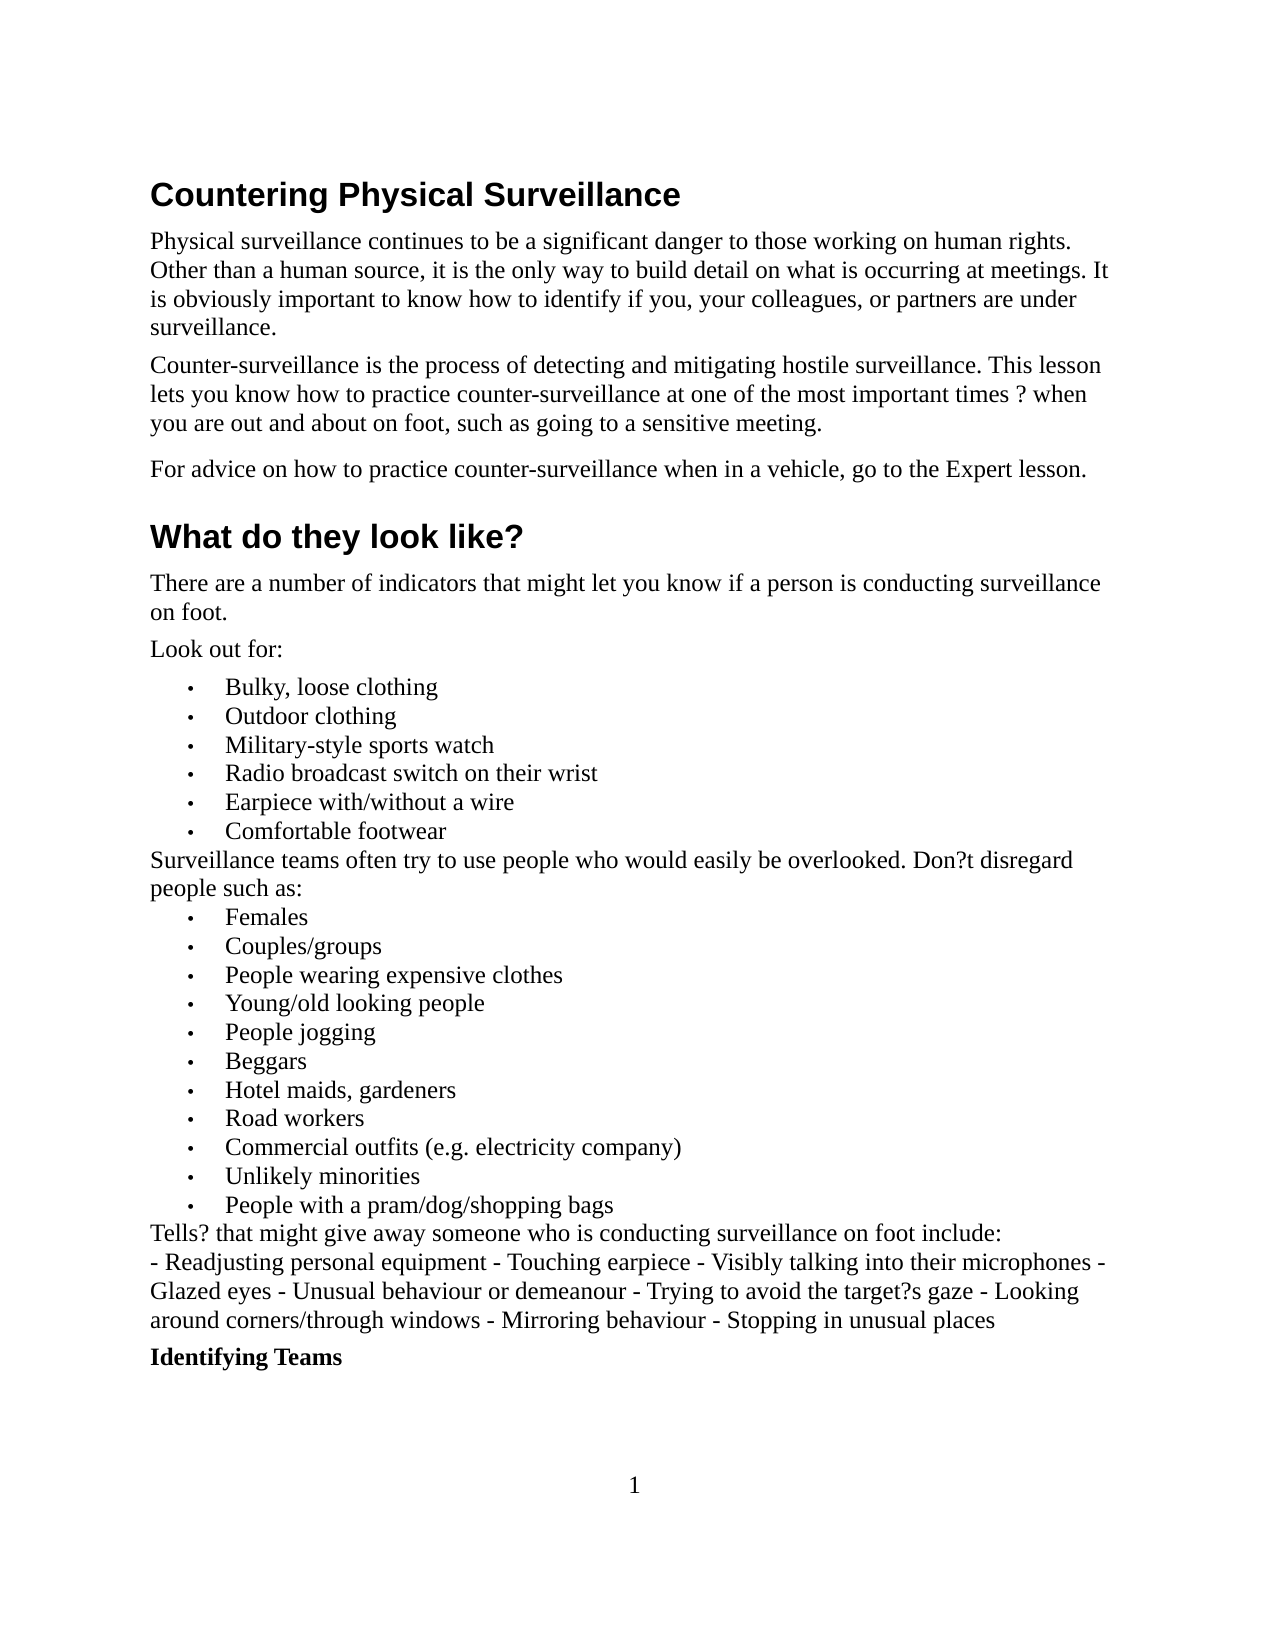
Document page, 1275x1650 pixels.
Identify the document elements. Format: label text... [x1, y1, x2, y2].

list Radio broadcast switch on their wrist [187, 758, 1125, 787]
list Commercial outfits (e.g. electricity company) [187, 1132, 1125, 1161]
list Unlikely minorities [187, 1161, 1125, 1190]
list People with a pram/dog/shopping bags [187, 1190, 1125, 1218]
subtitle What do they look like? [150, 517, 1125, 556]
text Look out for: [150, 634, 1125, 663]
list Road workers [187, 1103, 1125, 1132]
list Young/old looking people [187, 988, 1125, 1017]
list Military-style sports watch [187, 730, 1125, 758]
text Counter-surveillance is the process of detecting and mitigating hostile surveillance. This lesson lets you know how to practice counter-surveillance at one of the most important times ? when you are out and about on foot, such as going to a sensitive meeting. [150, 350, 1125, 436]
list Bulky, loose clothing [187, 672, 1125, 701]
list People wearing expensive clothes [187, 960, 1125, 988]
list Comfortable footwear [187, 816, 1125, 845]
list Females [187, 902, 1125, 931]
list Beggars [187, 1046, 1125, 1075]
list Couples/groups [187, 931, 1125, 960]
text Physical surveillance continues to be a significant danger to those working on human rights. Other than a human source, it is the only way to build detail on what is occurring at meetings. It is obviously important to know how to identify if you, your colleagues, or partners are under surveillance. [150, 226, 1125, 341]
list People jogging [187, 1017, 1125, 1046]
list Hotel maids, gardeners [187, 1075, 1125, 1103]
text Surveillance teams often try to use people who would easily be overlooked. Don?t disregard people such as: [150, 845, 1125, 902]
text For advice on how to practice counter-surveillance when in a vehicle, go to the Expert lesson. [150, 454, 1125, 483]
list Earpiece with/without a wire [187, 787, 1125, 816]
text Identifying Teams [150, 1342, 1125, 1371]
text There are a number of indicators that might let you know if a person is conducting surveillance on foot. [150, 568, 1125, 626]
text Tells? that might give away someone who is conducting surveillance on foot include: - Readjusting personal equipment - Touching earpiece - Visibly talking into their microphones - Glazed eyes - Unusual behaviour or demeanour - Trying to avoid the target?s gaze - Looking around corners/through windows - Mirroring behaviour - Stopping in unusual places [150, 1218, 1125, 1333]
subtitle Countering Physical Surveillance [150, 175, 1125, 214]
list Outdoor clothing [187, 701, 1125, 730]
